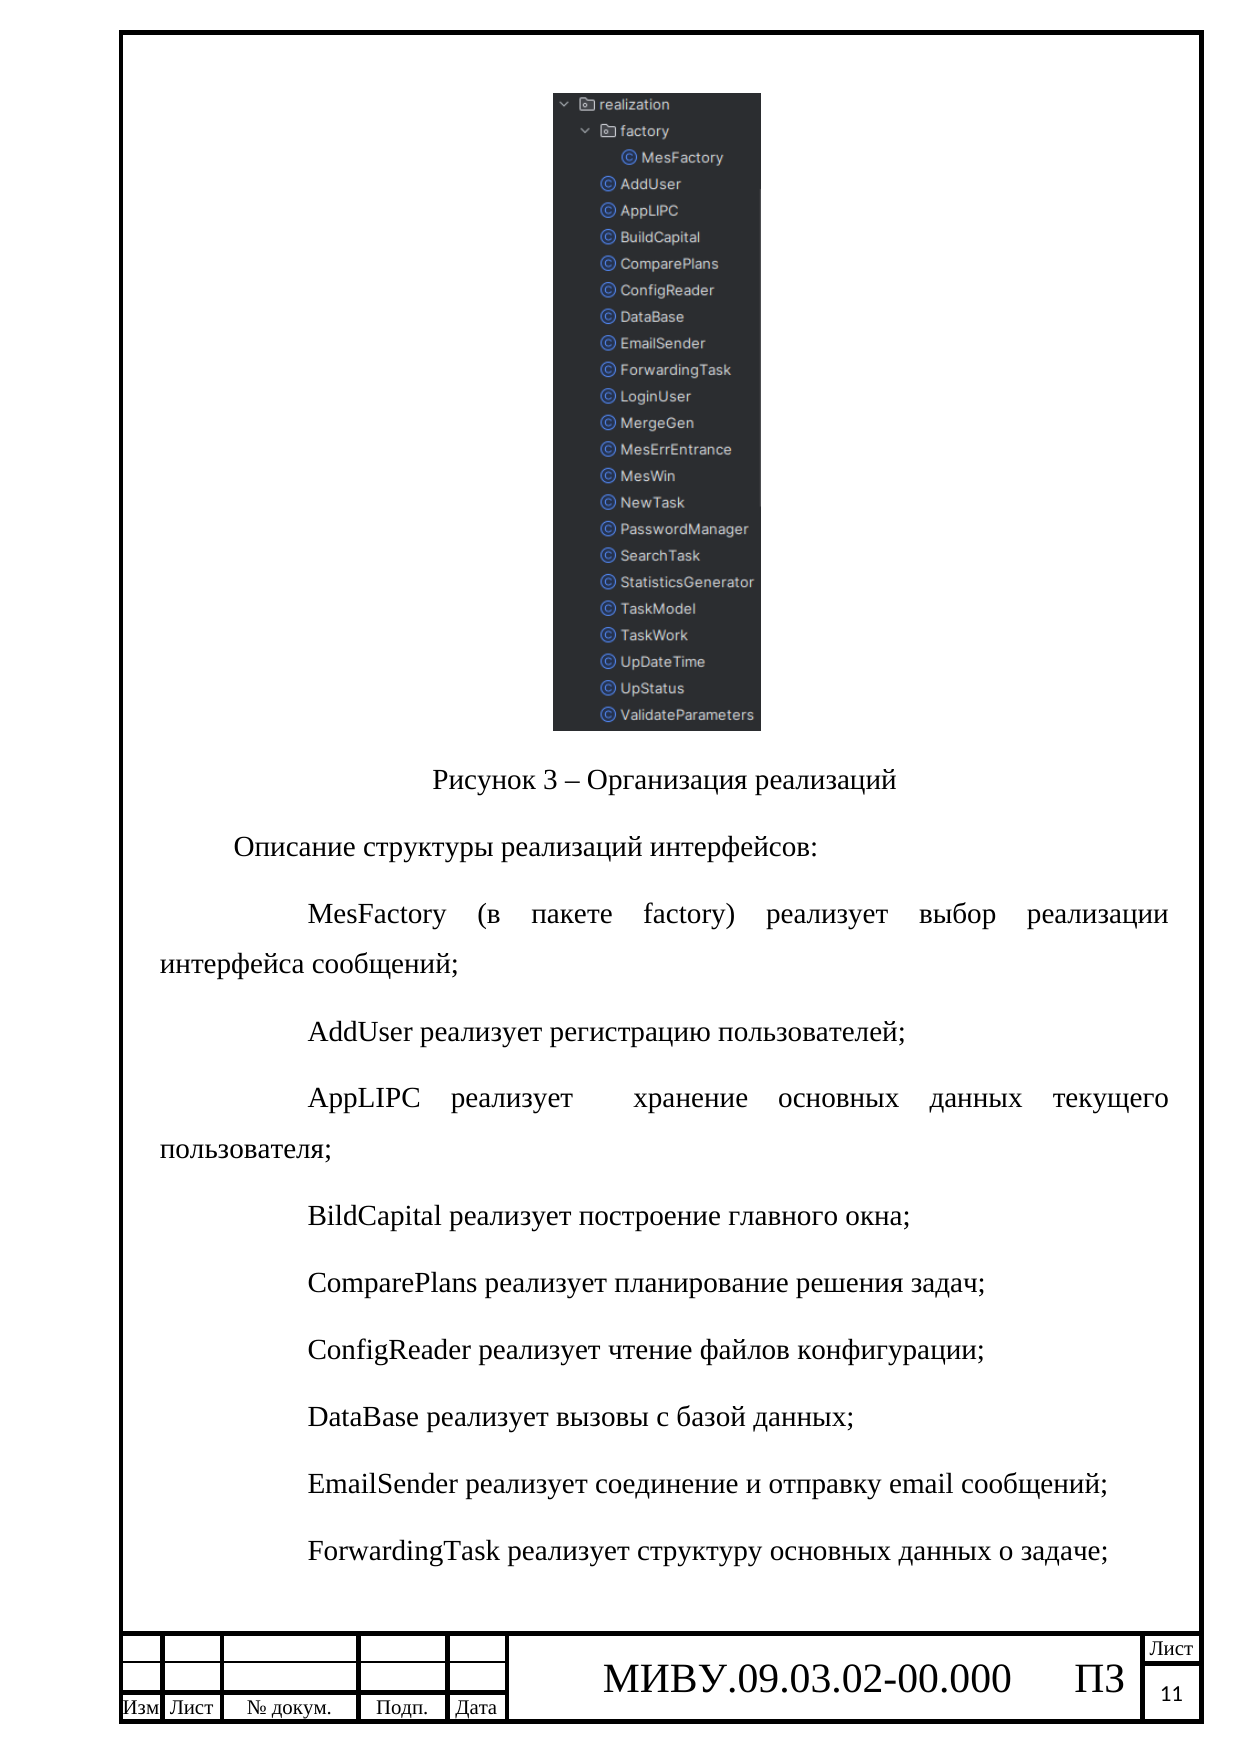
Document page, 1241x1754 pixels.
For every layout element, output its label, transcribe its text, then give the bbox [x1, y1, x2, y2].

text ComparePlans реализует планирование решения задач; [159, 1265, 1169, 1298]
text BildCapital реализует построение главного окна; [159, 1198, 1169, 1231]
text EmailSender реализует соединение и отправку email сообщений; [159, 1466, 1169, 1499]
text Описание структуры реализаций интерфейсов: [159, 829, 1169, 863]
text AddUser реализует регистрацию пользователей; [159, 1014, 1169, 1047]
text DataBase реализует вызовы с базой данных; [159, 1399, 1169, 1432]
text ForwardingTask реализует структуру основных данных о задаче; [159, 1533, 1169, 1566]
text ConfigReader реализует чтение файлов конфигурации; [159, 1332, 1169, 1365]
picture [553, 93, 761, 731]
text MesFactory (в пакете factory) реализует выбор реализации интерфейса сообщений; [159, 896, 1169, 980]
text Рисунок 3 – Организация реализаций [159, 762, 1169, 796]
text AppLIPC реализует хранение основных данных текущего пользователя; [159, 1081, 1169, 1164]
